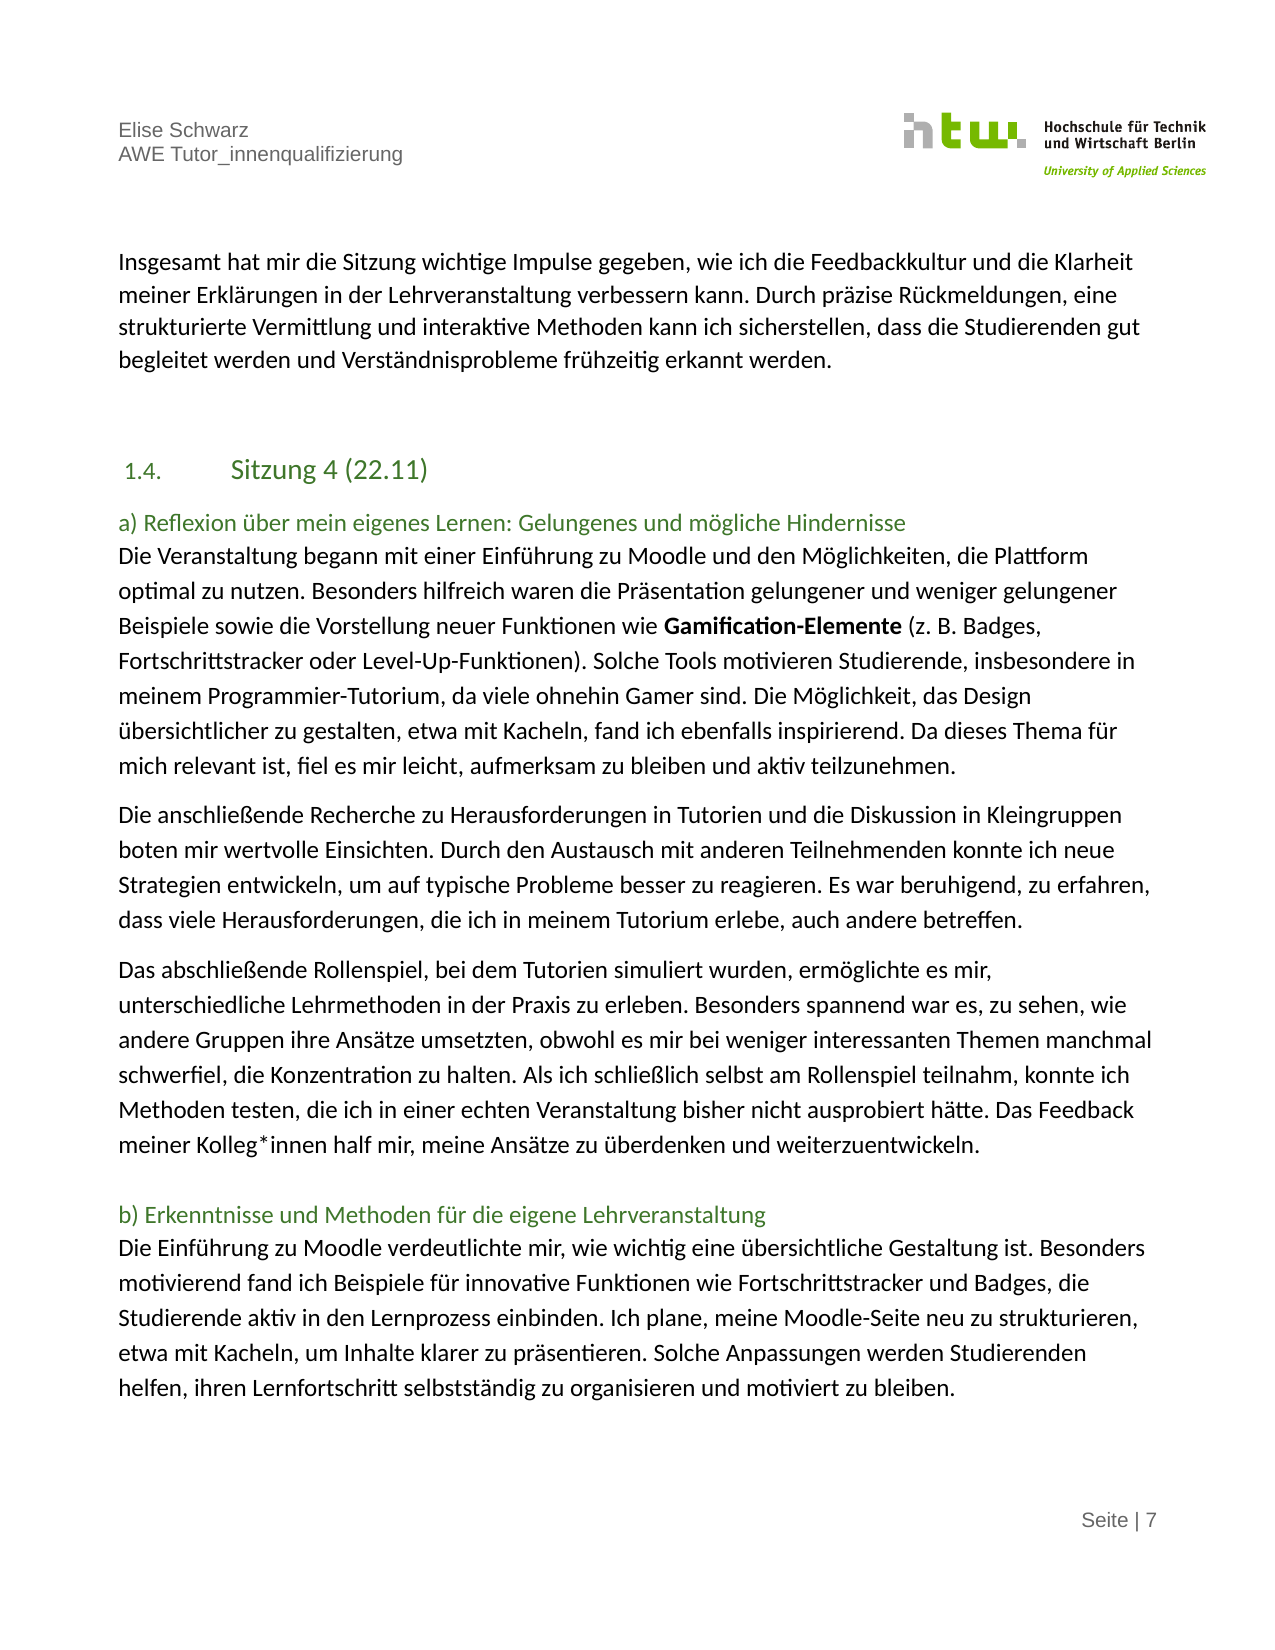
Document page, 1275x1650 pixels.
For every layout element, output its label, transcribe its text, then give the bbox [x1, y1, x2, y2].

text Insgesamt hat mir die Sitzung wichtige Impulse gegeben, wie ich die Feedbackkultur und die Klarheit meiner Erklärungen in der Lehrveranstaltung verbessern kann. Durch präzise Rückmeldungen, eine strukturierte Vermittlung und interaktive Methoden kann ich sicherstellen, dass die Studierenden gut begleitet werden und Verständnisprobleme frühzeitig erkannt werden. [118, 246, 1157, 375]
text b) Erkenntnisse und Methoden für die eigene Lehrveranstaltung [118, 1199, 1157, 1230]
text a) Reflexion über mein eigenes Lernen: Gelungenes und mögliche Hindernisse [118, 507, 1157, 538]
text Die Veranstaltung begann mit einer Einführung zu Moodle und den Möglichkeiten, die Plattform optimal zu nutzen. Besonders hilfreich waren die Präsentation gelungener und weniger gelungener Beispiele sowie die Vorstellung neuer Funktionen wie Gamification-Elemente (z. B. Badges, Fortschrittstracker oder Level-Up-Funktionen). Solche Tools motivieren Studierende, insbesondere in meinem Programmier-Tutorium, da viele ohnehin Gamer sind. Die Möglichkeit, das Design übersichtlicher zu gestalten, etwa mit Kacheln, fand ich ebenfalls inspirierend. Da dieses Thema für mich relevant ist, fiel es mir leicht, aufmerksam zu bleiben und aktiv teilzunehmen. [118, 540, 1157, 781]
text Die anschließende Recherche zu Herausforderungen in Tutorien und die Diskussion in Kleingruppen boten mir wertvolle Einsichten. Durch den Austausch mit anderen Teilnehmenden konnte ich neue Strategien entwickeln, um auf typische Probleme besser zu reagieren. Es war beruhigend, zu erfahren, dass viele Herausforderungen, die ich in meinem Tutorium erlebe, auch andere betreffen. [118, 800, 1157, 935]
list Sitzung 4 (22.11) [118, 451, 1157, 487]
text Das abschließende Rollenspiel, bei dem Tutorien simuliert wurden, ermöglichte es mir, unterschiedliche Lehrmethoden in der Praxis zu erleben. Besonders spannend war es, zu sehen, wie andere Gruppen ihre Ansätze umsetzten, obwohl es mir bei weniger interessanten Themen manchmal schwerfiel, die Konzentration zu halten. Als ich schließlich selbst am Rollenspiel teilnahm, konnte ich Methoden testen, die ich in einer echten Veranstaltung bisher nicht ausprobiert hätte. Das Feedback meiner Kolleg*innen half mir, meine Ansätze zu überdenken und weiterzuentwickeln. [118, 954, 1157, 1160]
text Die Einführung zu Moodle verdeutlichte mir, wie wichtig eine übersichtliche Gestaltung ist. Besonders motivierend fand ich Beispiele für innovative Funktionen wie Fortschrittstracker und Badges, die Studierende aktiv in den Lernprozess einbinden. Ich plane, meine Moodle-Seite neu zu strukturieren, etwa mit Kacheln, um Inhalte klarer zu präsentieren. Solche Anpassungen werden Studierenden helfen, ihren Lernfortschritt selbstständig zu organisieren und motiviert zu bleiben. [118, 1232, 1157, 1402]
